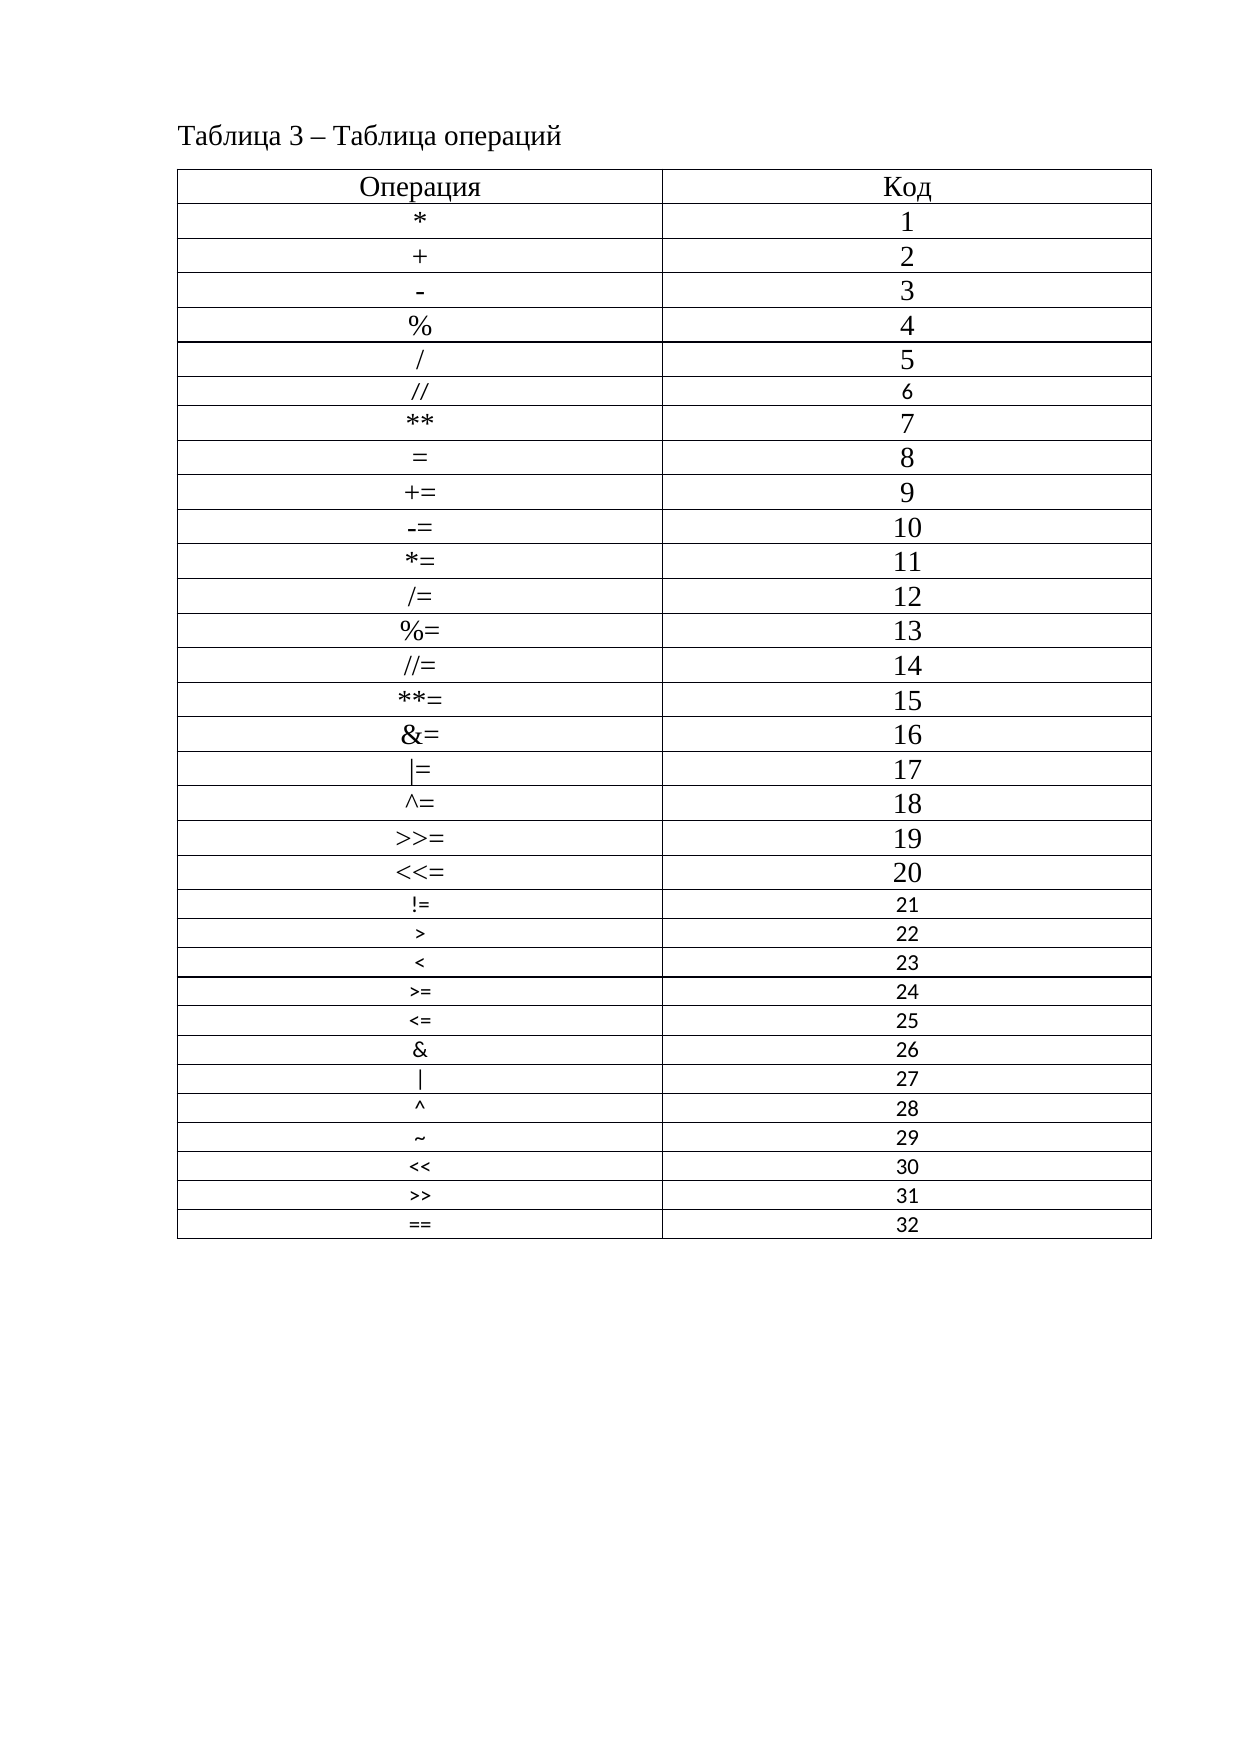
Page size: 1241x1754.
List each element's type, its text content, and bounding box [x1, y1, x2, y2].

table_cell & [178, 1036, 662, 1063]
table_cell % [178, 308, 662, 341]
table_cell 30 [663, 1152, 1151, 1180]
table_cell <<= [178, 856, 662, 889]
table_cell >>= [178, 821, 662, 854]
table_cell 12 [663, 579, 1151, 612]
table_cell ~ [178, 1123, 662, 1151]
table_cell 25 [663, 1006, 1151, 1034]
table_cell 18 [663, 786, 1151, 820]
table_cell += [178, 475, 662, 509]
table_cell == [178, 1210, 662, 1238]
table_cell > [178, 919, 662, 947]
table_cell 26 [663, 1036, 1151, 1063]
table_cell 15 [663, 683, 1151, 716]
table_cell << [178, 1152, 662, 1180]
table_cell + [178, 239, 662, 272]
table_cell | [178, 1065, 662, 1093]
table_cell ^ [178, 1094, 662, 1122]
table_cell ^= [178, 786, 662, 820]
table_cell / [178, 343, 662, 376]
table_cell %= [178, 614, 662, 647]
table_cell 1 [663, 204, 1151, 238]
table_cell 17 [663, 752, 1151, 785]
table_cell >= [178, 978, 662, 1005]
table_cell 20 [663, 856, 1151, 889]
table_header Код [663, 170, 1151, 203]
table_cell 5 [663, 343, 1151, 376]
table_cell 7 [663, 406, 1151, 439]
table_cell - [178, 273, 662, 307]
table_cell >> [178, 1181, 662, 1209]
table_cell 10 [663, 510, 1151, 543]
table_cell 13 [663, 614, 1151, 647]
table_cell // [178, 377, 662, 405]
table_cell = [178, 441, 662, 474]
table_cell /= [178, 579, 662, 612]
table_cell *= [178, 544, 662, 578]
table_header Операция [178, 170, 662, 203]
table_cell 29 [663, 1123, 1151, 1151]
table_cell < [178, 948, 662, 976]
table_cell != [178, 890, 662, 918]
table_cell -= [178, 510, 662, 543]
table_cell 28 [663, 1094, 1151, 1122]
table_cell 9 [663, 475, 1151, 509]
table_cell 2 [663, 239, 1151, 272]
table_cell 6 [663, 377, 1151, 405]
table_cell 22 [663, 919, 1151, 947]
table_cell 3 [663, 273, 1151, 307]
table_cell |= [178, 752, 662, 785]
table_cell 27 [663, 1065, 1151, 1093]
table_cell &= [178, 717, 662, 751]
text Таблица 3 – Таблица операций [177, 118, 1152, 152]
table_cell 16 [663, 717, 1151, 751]
table_cell ** [178, 406, 662, 439]
table_cell //= [178, 648, 662, 682]
table_cell * [178, 204, 662, 238]
table_cell 8 [663, 441, 1151, 474]
table_cell **= [178, 683, 662, 716]
table_cell 32 [663, 1210, 1151, 1238]
table_cell 4 [663, 308, 1151, 341]
table_cell 11 [663, 544, 1151, 578]
table_cell 21 [663, 890, 1151, 918]
table_cell 14 [663, 648, 1151, 682]
table_cell 19 [663, 821, 1151, 854]
table_cell 23 [663, 948, 1151, 976]
table_cell 31 [663, 1181, 1151, 1209]
table_cell 24 [663, 978, 1151, 1005]
table_cell <= [178, 1006, 662, 1034]
